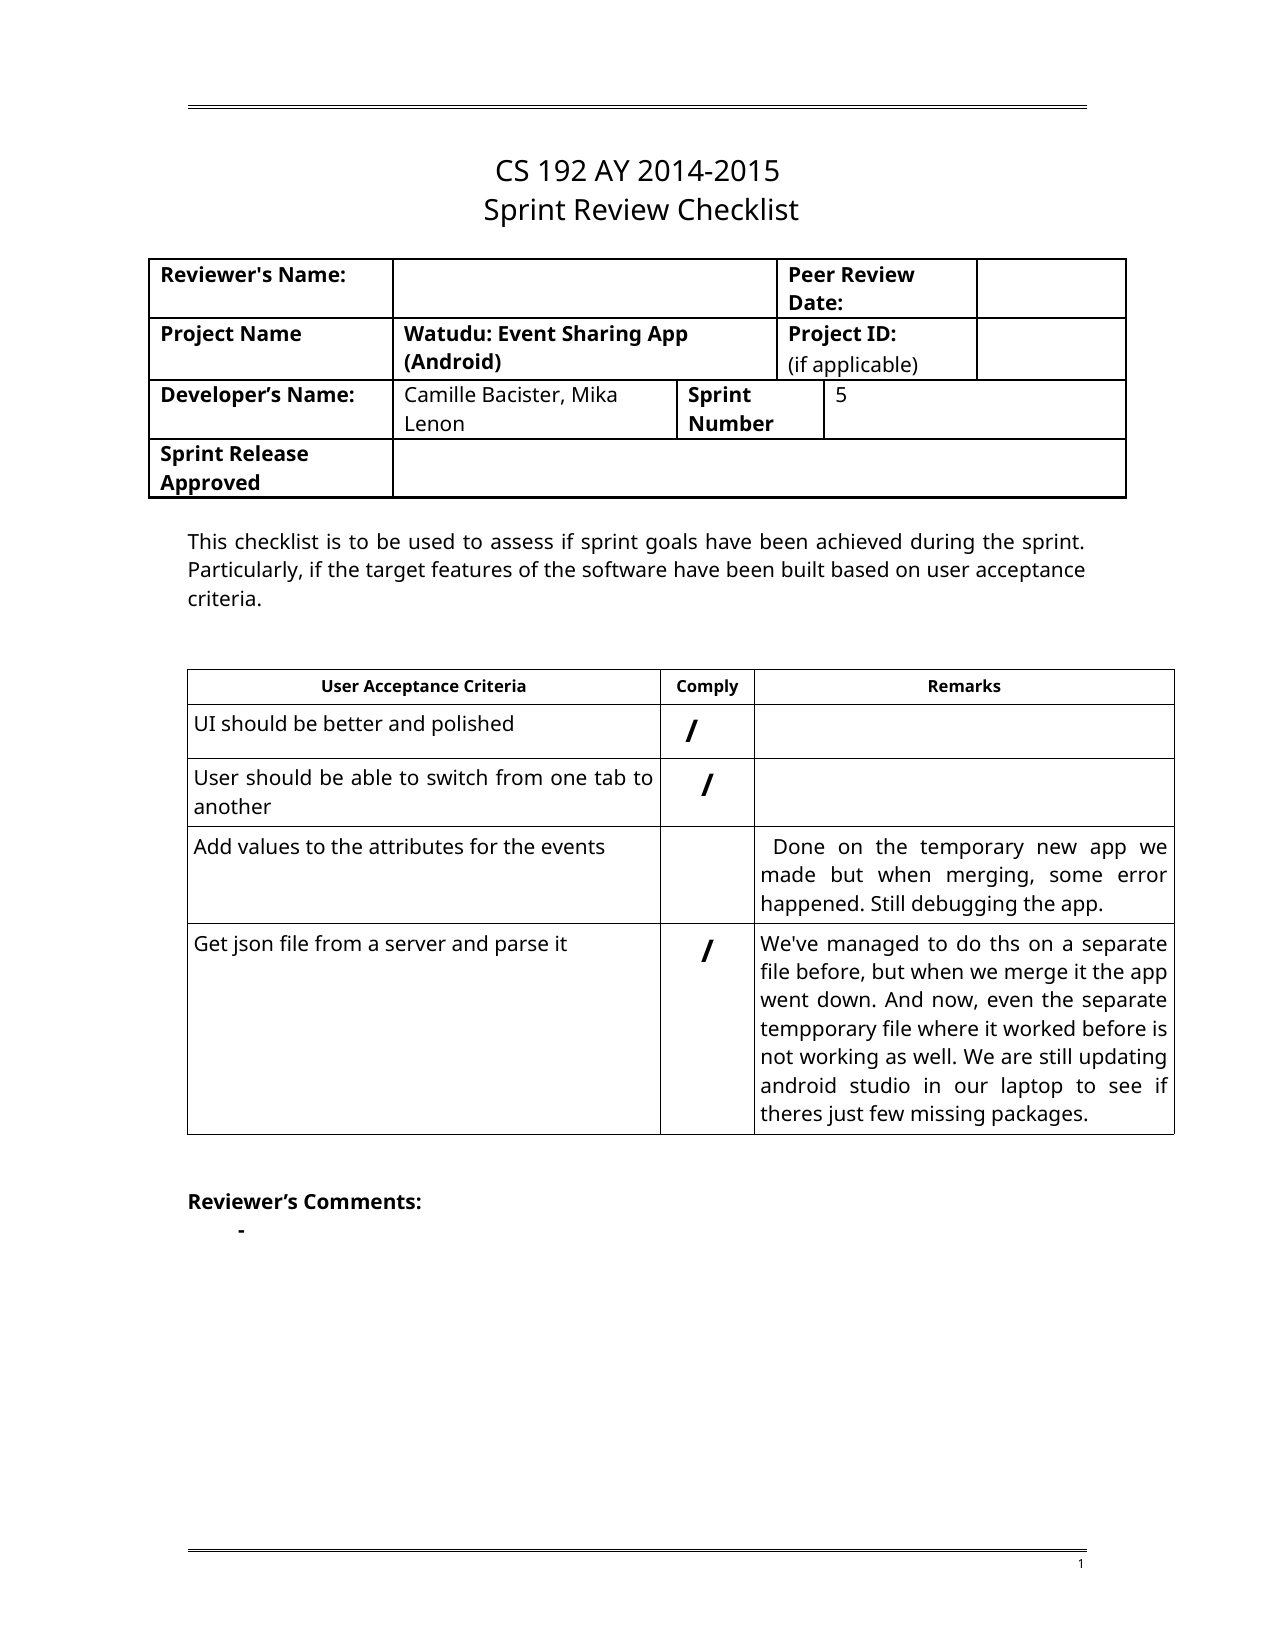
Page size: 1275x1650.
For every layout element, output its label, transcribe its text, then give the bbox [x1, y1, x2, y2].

text This checklist is to be used to assess if sprint goals have been achieved during the sprint. Particularly, if the target features of the software have been built based on user acceptance criteria. [187, 527, 1087, 612]
table_cell Get json file from a server and parse it [188, 924, 660, 1133]
table_header [394, 260, 776, 317]
table_cell Project Name [150, 319, 392, 378]
table_cell / [661, 759, 754, 826]
table_header Peer Review Date: [778, 260, 976, 317]
table_header [978, 260, 1125, 317]
table_cell Watudu: Event Sharing App (Android) [394, 319, 776, 378]
table_cell [661, 827, 754, 923]
text CS 192 AY 2014-2015 [187, 150, 1087, 190]
table_cell User should be able to switch from one tab to another [188, 759, 660, 826]
table_cell Camille Bacister, Mika Lenon [394, 381, 676, 437]
table_header Remarks [755, 670, 1174, 703]
table_cell / [661, 705, 754, 758]
table_cell We've managed to do ths on a separate file before, but when we merge it the app went down. And now, even the separate tempporary file where it worked before is not working as well. We are still updating android studio in our laptop to see if theres just few missing packages. [755, 924, 1174, 1133]
table_cell / [661, 924, 754, 1133]
table_header Reviewer's Name: [150, 260, 392, 317]
table_header Comply [661, 670, 754, 703]
table_cell [755, 759, 1174, 826]
table_cell UI should be better and polished [188, 705, 660, 758]
table_cell Sprint Release Approved [150, 440, 392, 496]
table_cell Project ID: [778, 319, 976, 348]
text Sprint Review Checklist [187, 190, 1087, 229]
table_cell (if applicable) [778, 348, 976, 378]
table_cell Developer’s Name: [150, 381, 392, 437]
subtitle Reviewer’s Comments: - [187, 1187, 1087, 1244]
table_header User Acceptance Criteria [188, 670, 660, 703]
table_cell Done on the temporary new app we made but when merging, some error happened. Still debugging the app. [755, 827, 1174, 923]
table_cell [978, 319, 1125, 378]
table_cell [394, 440, 1125, 496]
table_cell Sprint Number [678, 381, 823, 437]
table_cell 5 [825, 381, 1125, 437]
table_cell Add values to the attributes for the events [188, 827, 660, 923]
table_cell [755, 705, 1174, 758]
